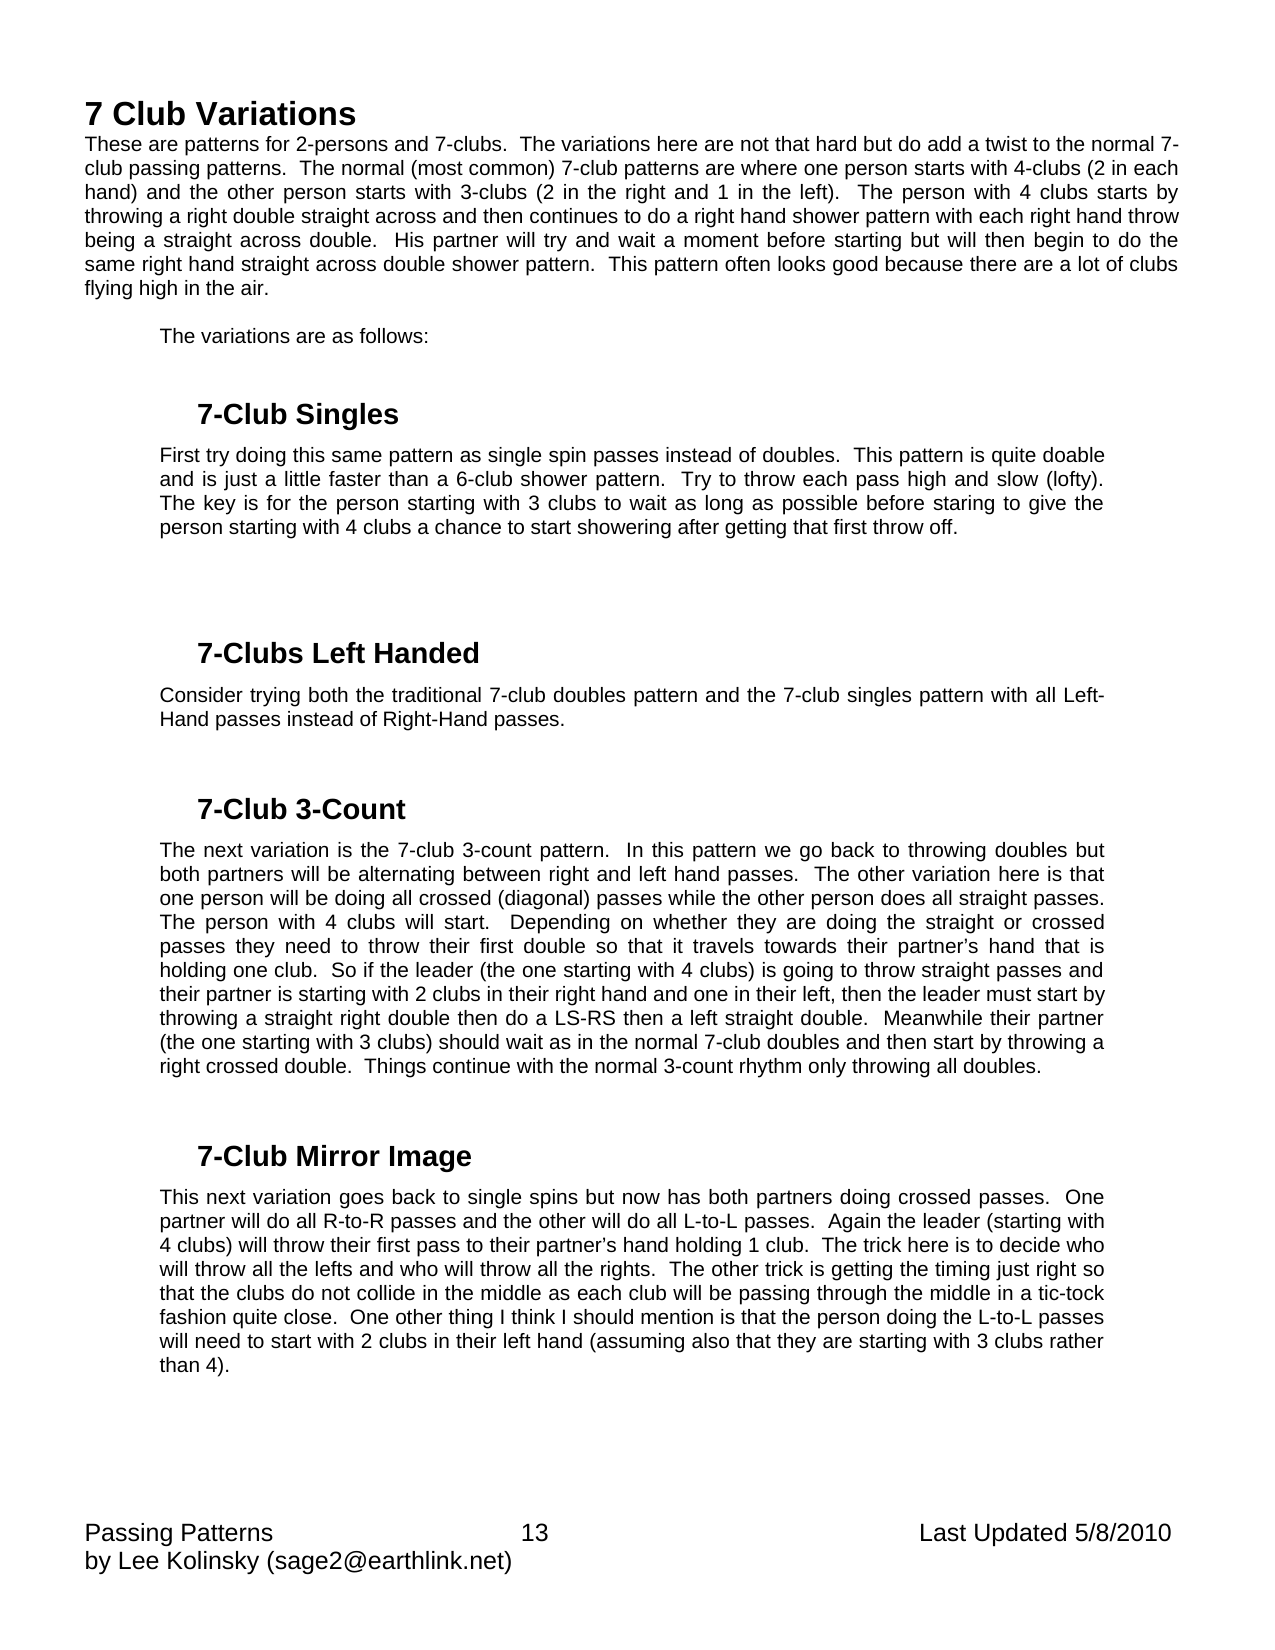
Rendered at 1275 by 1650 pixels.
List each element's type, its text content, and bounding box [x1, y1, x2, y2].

subtitle 7-Club Mirror Image [197, 1139, 1181, 1173]
subtitle 7-Clubs Left Handed [197, 637, 1181, 670]
subtitle 7-Club 3-Count [197, 792, 1181, 826]
text The next variation is the 7-club 3-count pattern. In this pattern we go back to throwing doubles but both partners will be alternating between right and left hand passes. The other variation here is that one person will be doing all crossed (diagonal) passes while the other person does all straight passes. The person with 4 clubs will start. Depending on whether they are doing the straight or crossed passes they need to throw their first double so that it travels towards their partner’s hand that is holding one club. So if the leader (the one starting with 4 clubs) is going to throw straight passes and their partner is starting with 2 clubs in their right hand and one in their left, then the leader must start by throwing a straight right double then do a LS-RS then a left straight double. Meanwhile their partner (the one starting with 3 clubs) should wait as in the normal 7-club doubles and then start by throwing a right crossed double. Things continue with the normal 3-count rhythm only throwing all doubles. [159, 838, 1106, 1078]
text The variations are as follows: [159, 324, 1181, 348]
text Consider trying both the traditional 7-club doubles pattern and the 7-club singles pattern with all Left-Hand passes instead of Right-Hand passes. [159, 683, 1106, 731]
text This next variation goes back to single spins but now has both partners doing crossed passes. One partner will do all R-to-R passes and the other will do all L-to-L passes. Again the leader (starting with 4 clubs) will throw their first pass to their partner’s hand holding 1 club. The trick here is to decide who will throw all the lefts and who will throw all the rights. The other trick is getting the timing just right so that the clubs do not collide in the middle as each club will be passing through the middle in a tic-tock fashion quite close. One other thing I think I should mention is that the person doing the L-to-L passes will need to start with 2 clubs in their left hand (assuming also that they are starting with 3 clubs rather than 4). [159, 1185, 1106, 1377]
subtitle 7-Club Singles [197, 397, 1181, 430]
text These are patterns for 2-persons and 7-clubs. The variations here are not that hard but do add a twist to the normal 7-club passing patterns. The normal (most common) 7-club patterns are where one person starts with 4-clubs (2 in each hand) and the other person starts with 3-clubs (2 in the right and 1 in the left). The person with 4 clubs starts by throwing a right double straight across and then continues to do a right hand shower pattern with each right hand throw being a straight across double. His partner will try and wait a moment before starting but will then begin to do the same right hand straight across double shower pattern. This pattern often looks good because there are a lot of clubs flying high in the air. [84, 132, 1181, 300]
text First try doing this same pattern as single spin passes instead of doubles. This pattern is quite doable and is just a little faster than a 6-club shower pattern. Try to throw each pass high and slow (lofty). The key is for the person starting with 3 clubs to wait as long as possible before staring to give the person starting with 4 clubs a chance to start showering after getting that first throw off. [159, 443, 1106, 539]
subtitle 7 Club Variations [84, 94, 1181, 132]
